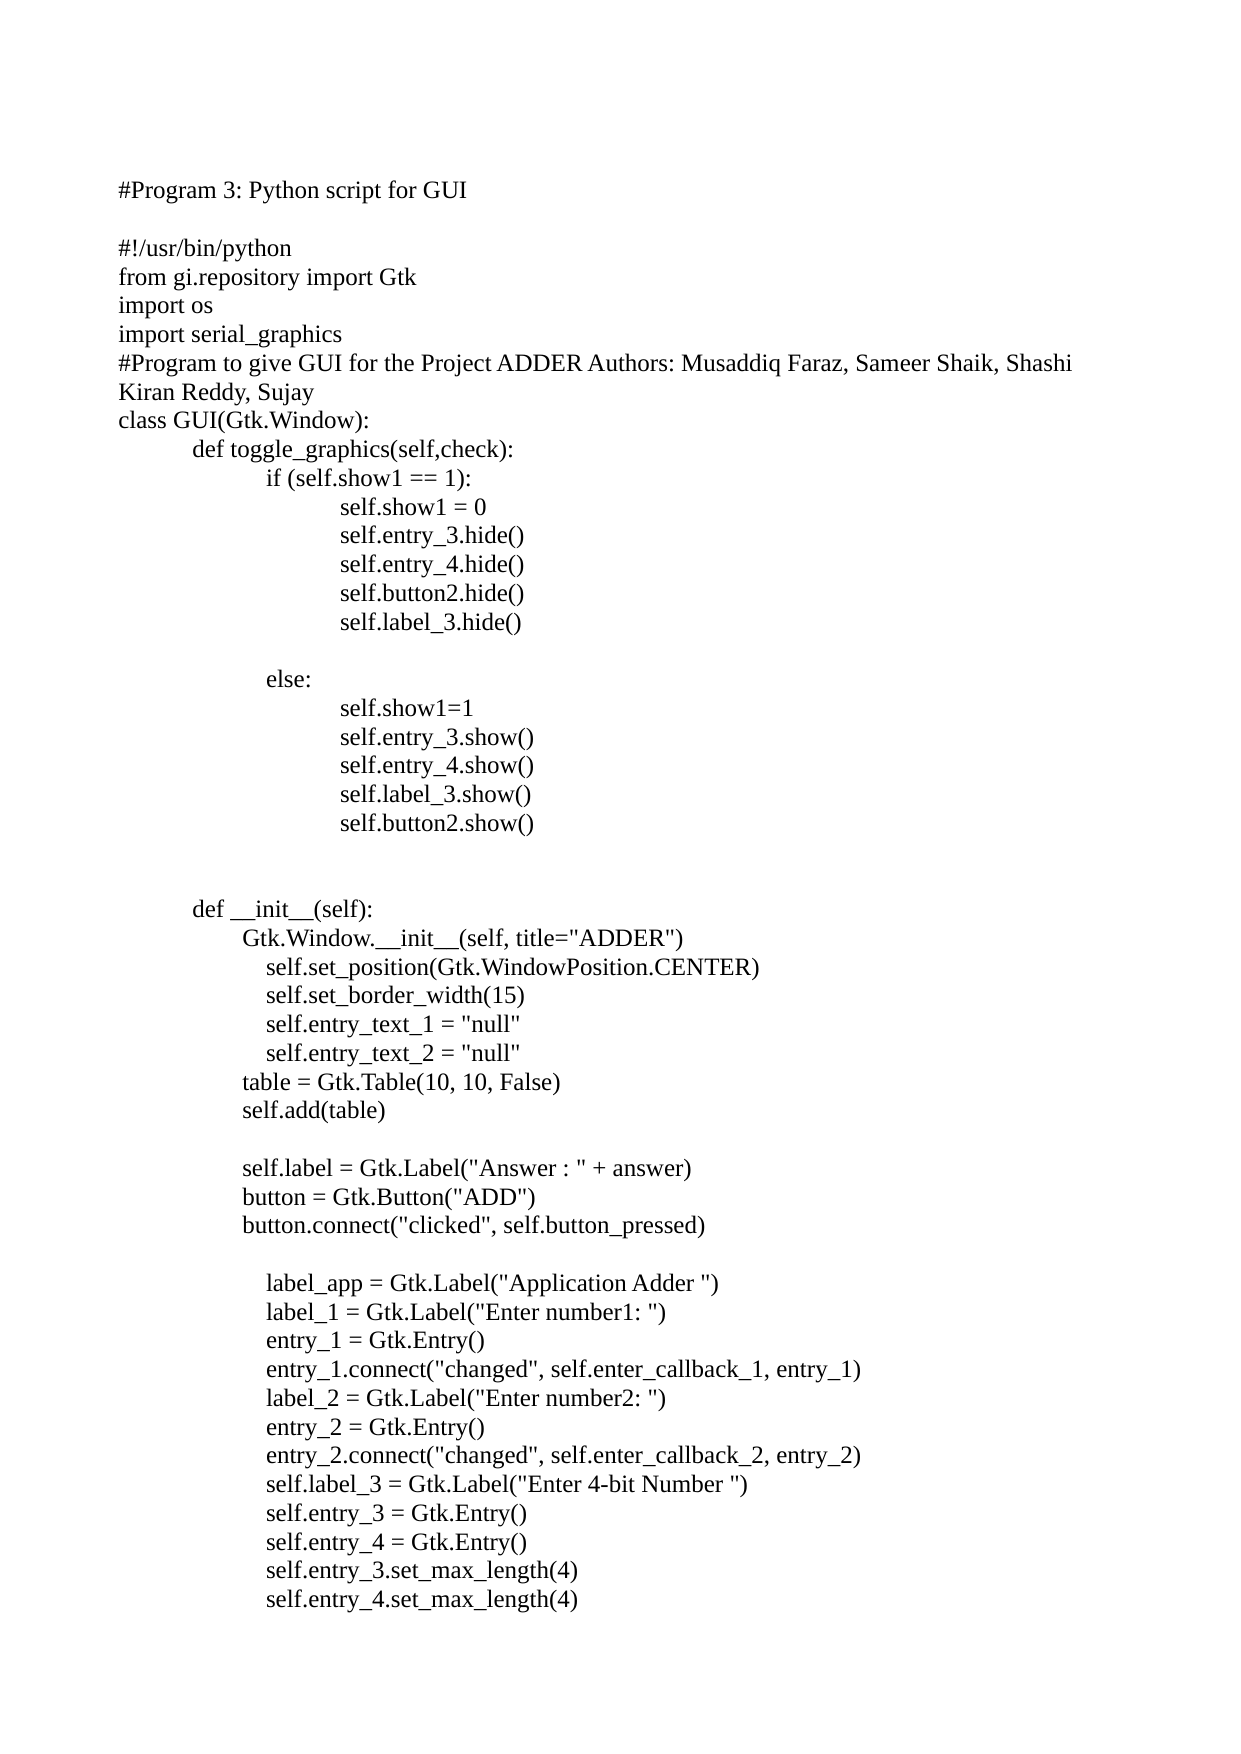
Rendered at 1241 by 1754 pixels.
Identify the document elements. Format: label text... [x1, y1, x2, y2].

text self.entry_text_2 = "null" [118, 1038, 1122, 1067]
text Gtk.Window.__init__(self, title="ADDER") [118, 923, 1122, 952]
text self.label = Gtk.Label("Answer : " + answer) [118, 1153, 1122, 1182]
text label_app = Gtk.Label("Application Adder ") [118, 1268, 1122, 1297]
text table = Gtk.Table(10, 10, False) [118, 1067, 1122, 1096]
text #Program to give GUI for the Project ADDER Authors: Musaddiq Faraz, Sameer Shaik, Shashi Kiran Reddy, Sujay [118, 348, 1122, 406]
text self.entry_3.show() [118, 722, 1122, 751]
text self.entry_3 = Gtk.Entry() [118, 1498, 1122, 1527]
text entry_2.connect("changed", self.enter_callback_2, entry_2) [118, 1441, 1122, 1469]
text import os [118, 291, 1122, 319]
text def __init__(self): [118, 894, 1122, 923]
text self.show1=1 [118, 693, 1122, 722]
text button.connect("clicked", self.button_pressed) [118, 1211, 1122, 1239]
text self.entry_4.show() [118, 751, 1122, 779]
text self.show1 = 0 [118, 492, 1122, 521]
text self.label_3.show() [118, 779, 1122, 808]
text #!/usr/bin/python [118, 233, 1122, 262]
text self.label_3 = Gtk.Label("Enter 4-bit Number ") [118, 1469, 1122, 1498]
text self.set_position(Gtk.WindowPosition.CENTER) [118, 952, 1122, 981]
text #Program 3: Python script for GUI [118, 176, 1122, 204]
text self.label_3.hide() [118, 607, 1122, 636]
text self.button2.hide() [118, 578, 1122, 607]
text entry_1.connect("changed", self.enter_callback_1, entry_1) [118, 1354, 1122, 1383]
text else: [118, 664, 1122, 693]
text self.entry_3.hide() [118, 521, 1122, 549]
text entry_2 = Gtk.Entry() [118, 1412, 1122, 1441]
text import serial_graphics [118, 319, 1122, 348]
text self.entry_4.hide() [118, 549, 1122, 578]
text label_1 = Gtk.Label("Enter number1: ") [118, 1297, 1122, 1326]
text def toggle_graphics(self,check): [118, 434, 1122, 463]
text self.entry_4.set_max_length(4) [118, 1584, 1122, 1613]
text self.entry_text_1 = "null" [118, 1009, 1122, 1038]
text self.add(table) [118, 1096, 1122, 1124]
text if (self.show1 == 1): [118, 463, 1122, 492]
text self.entry_4 = Gtk.Entry() [118, 1527, 1122, 1556]
text self.set_border_width(15) [118, 981, 1122, 1009]
text class GUI(Gtk.Window): [118, 406, 1122, 434]
text label_2 = Gtk.Label("Enter number2: ") [118, 1383, 1122, 1412]
text self.entry_3.set_max_length(4) [118, 1556, 1122, 1584]
text self.button2.show() [118, 808, 1122, 837]
text entry_1 = Gtk.Entry() [118, 1326, 1122, 1354]
text from gi.repository import Gtk [118, 262, 1122, 291]
text button = Gtk.Button("ADD") [118, 1182, 1122, 1211]
